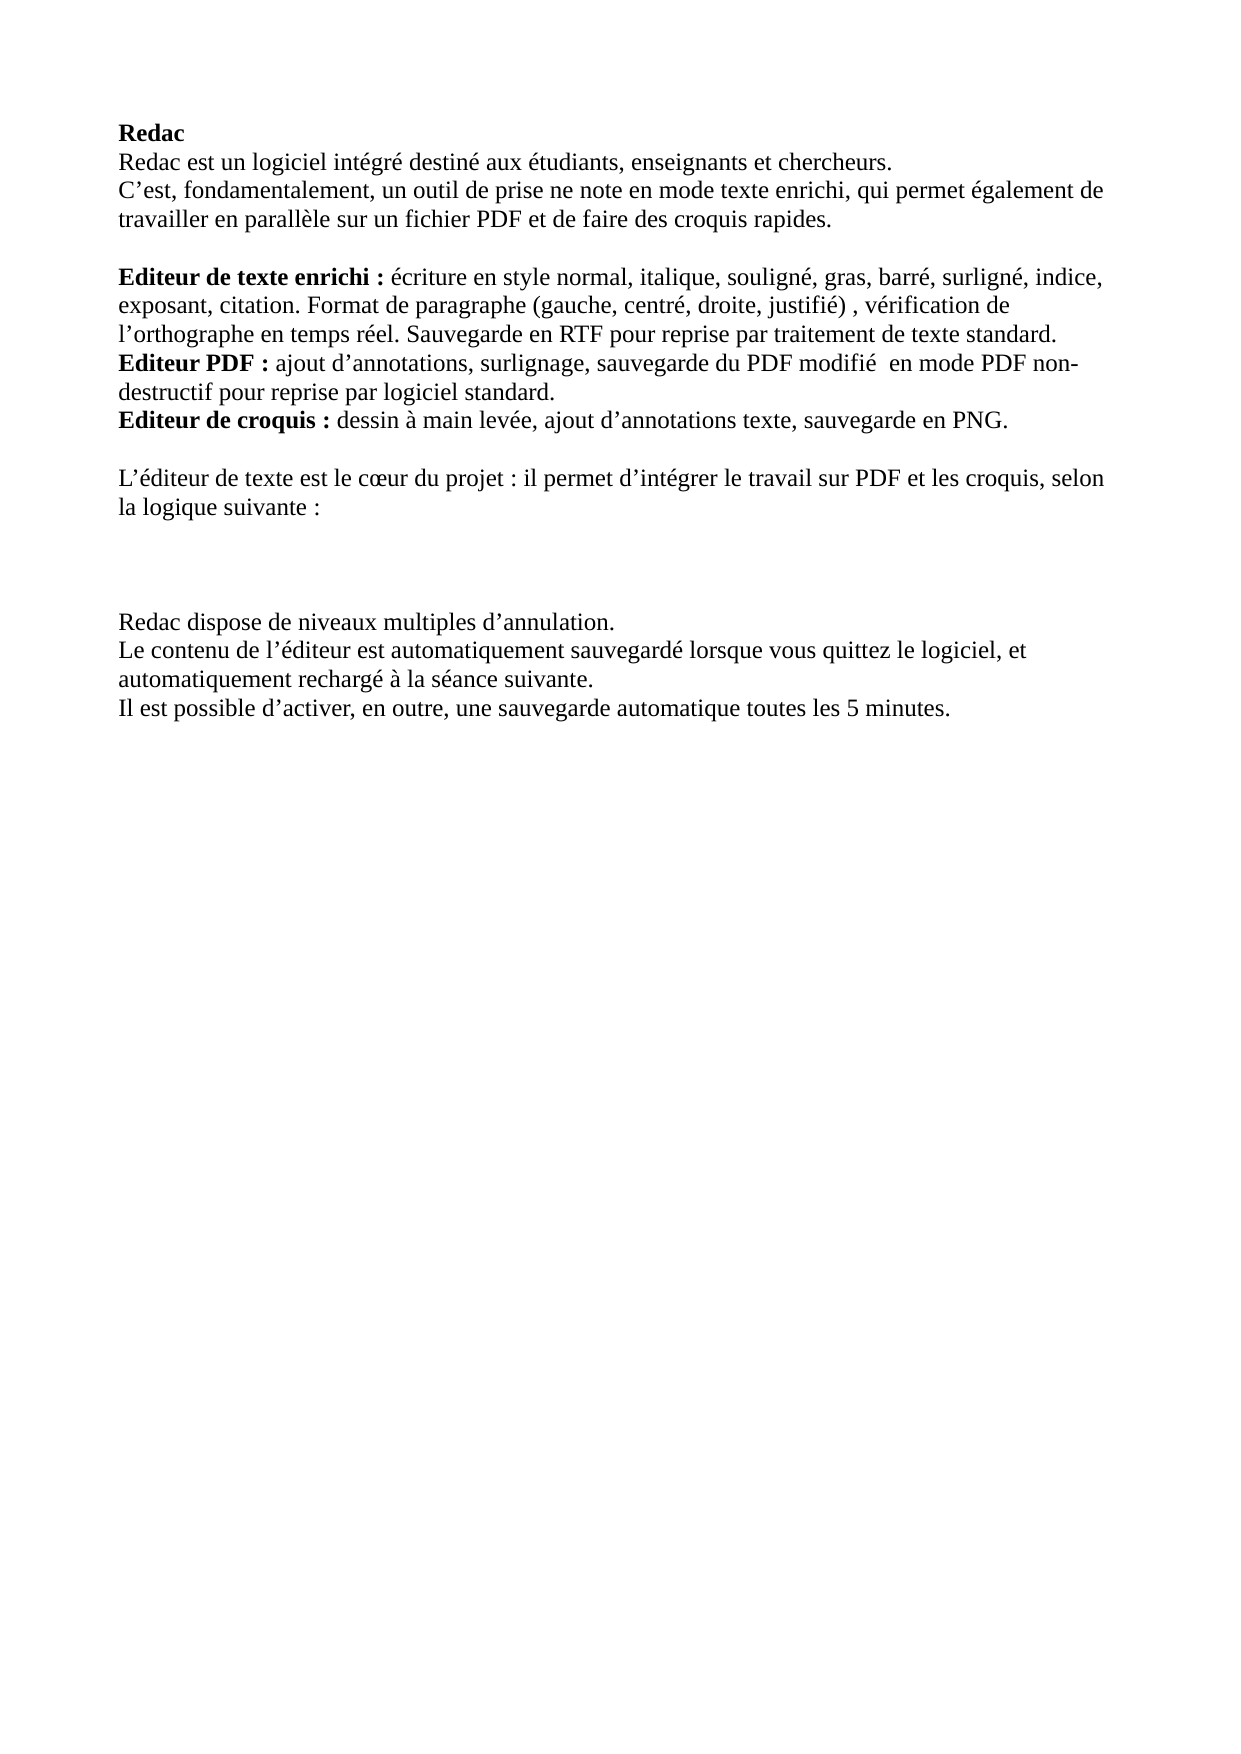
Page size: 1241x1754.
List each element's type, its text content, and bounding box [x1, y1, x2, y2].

text Il est possible d’activer, en outre, une sauvegarde automatique toutes les 5 minutes. [118, 693, 1122, 722]
text L’éditeur de texte est le cœur du projet : il permet d’intégrer le travail sur PDF et les croquis, selon la logique suivante : [118, 463, 1122, 521]
text Redac dispose de niveaux multiples d’annulation. [118, 607, 1122, 636]
text C’est, fondamentalement, un outil de prise ne note en mode texte enrichi, qui permet également de travailler en parallèle sur un fichier PDF et de faire des croquis rapides. [118, 176, 1122, 233]
text Le contenu de l’éditeur est automatiquement sauvegardé lorsque vous quittez le logiciel, et automatiquement rechargé à la séance suivante. [118, 636, 1122, 693]
text Redac est un logiciel intégré destiné aux étudiants, enseignants et chercheurs. [118, 147, 1122, 176]
text Editeur de croquis : dessin à main levée, ajout d’annotations texte, sauvegarde en PNG. [118, 406, 1122, 434]
text Editeur de texte enrichi : écriture en style normal, italique, souligné, gras, barré, surligné, indice, exposant, citation. Format de paragraphe (gauche, centré, droite, justifié) , vérification de l’orthographe en temps réel. Sauvegarde en RTF pour reprise par traitement de texte standard. [118, 262, 1122, 348]
text Redac [118, 118, 1122, 147]
text Editeur PDF : ajout d’annotations, surlignage, sauvegarde du PDF modifié en mode PDF non-destructif pour reprise par logiciel standard. [118, 348, 1122, 406]
